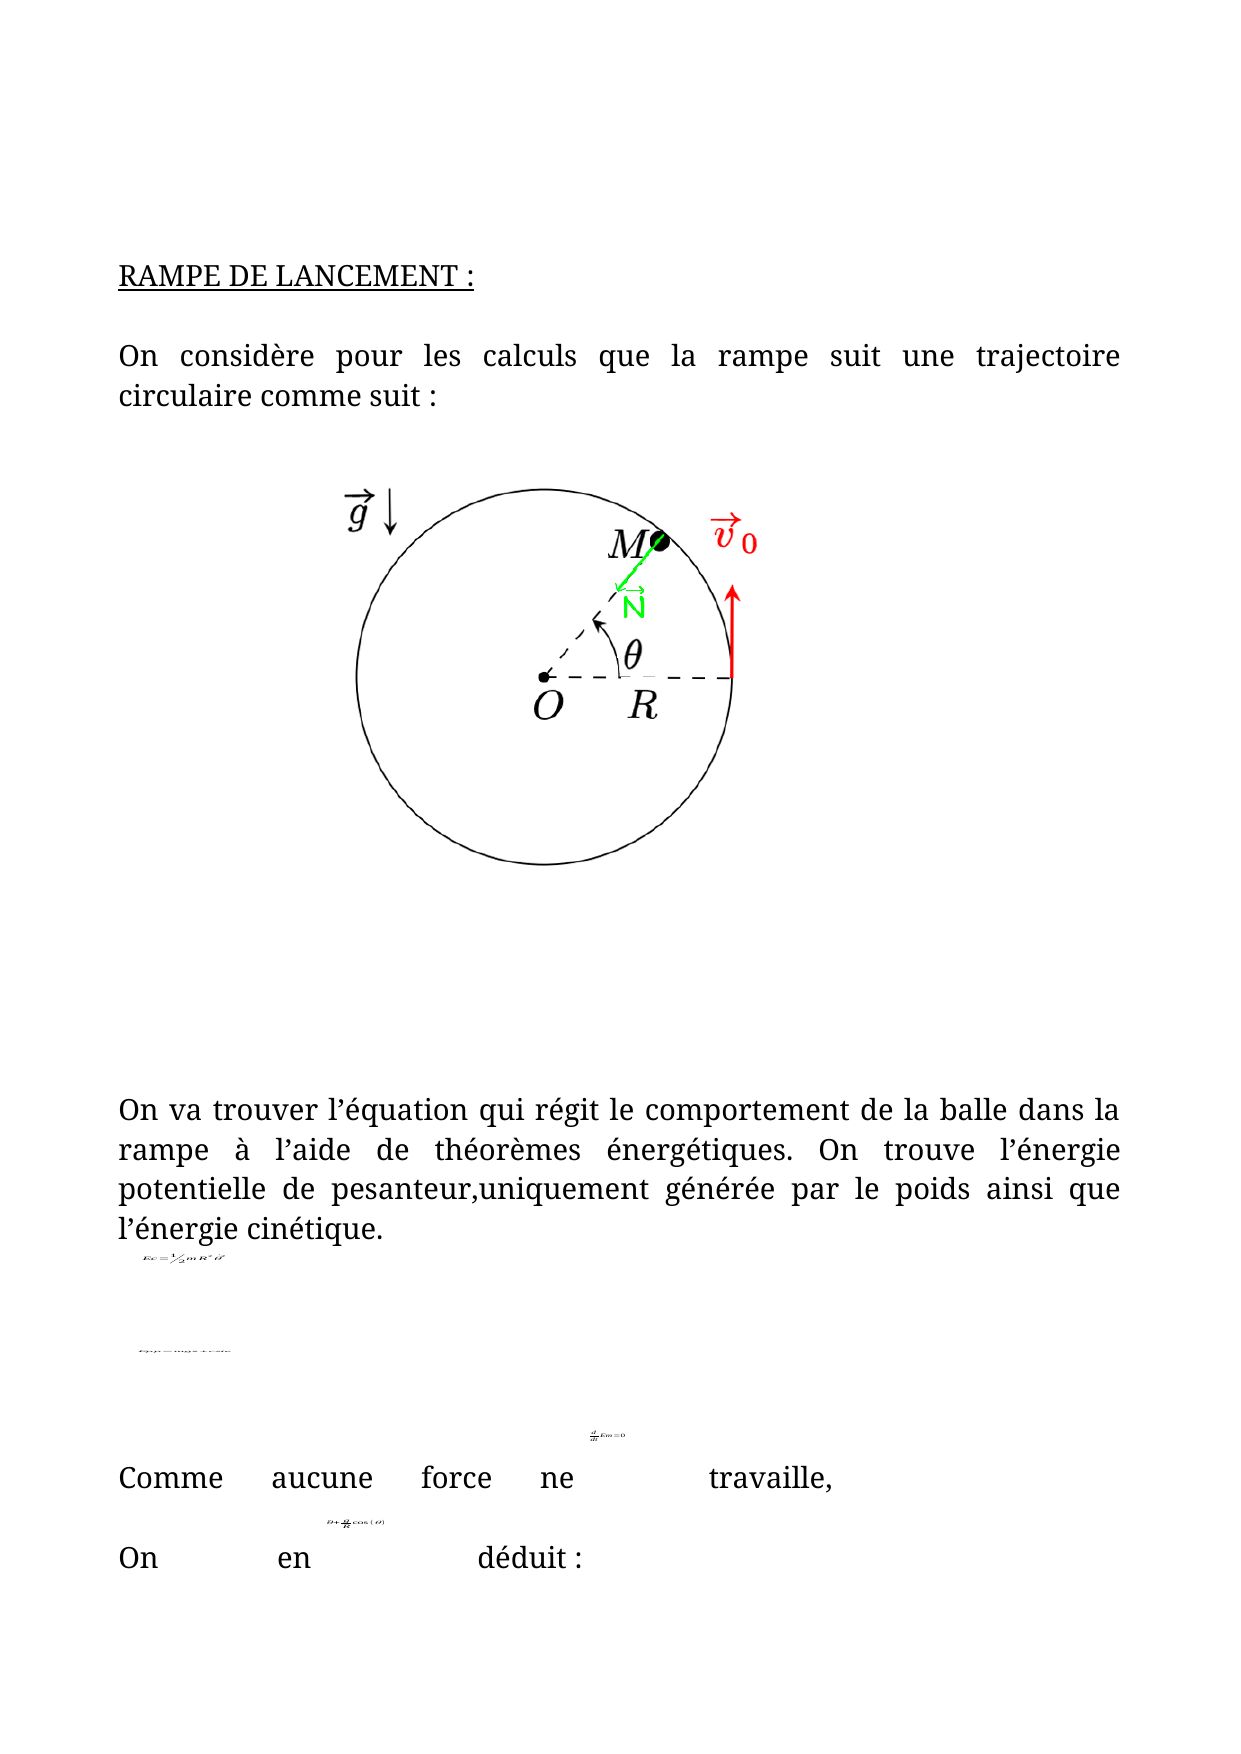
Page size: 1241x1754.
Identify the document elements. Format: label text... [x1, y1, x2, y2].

text On considère pour les calculs que la rampe suit une trajectoire circulaire comme suit : [118, 335, 1122, 414]
text Comme aucune force ne travaille, [118, 1458, 1122, 1497]
picture [282, 467, 796, 924]
text RAMPE DE LANCEMENT : [118, 256, 1122, 295]
text On va trouver l’équation qui régit le comportement de la balle dans la rampe à l’aide de théorèmes énergétiques. On trouve l’énergie potentielle de pesanteur,uniquement générée par le poids ainsi que l’énergie cinétique. [118, 1089, 1122, 1248]
text On en déduit : [118, 1537, 1122, 1577]
